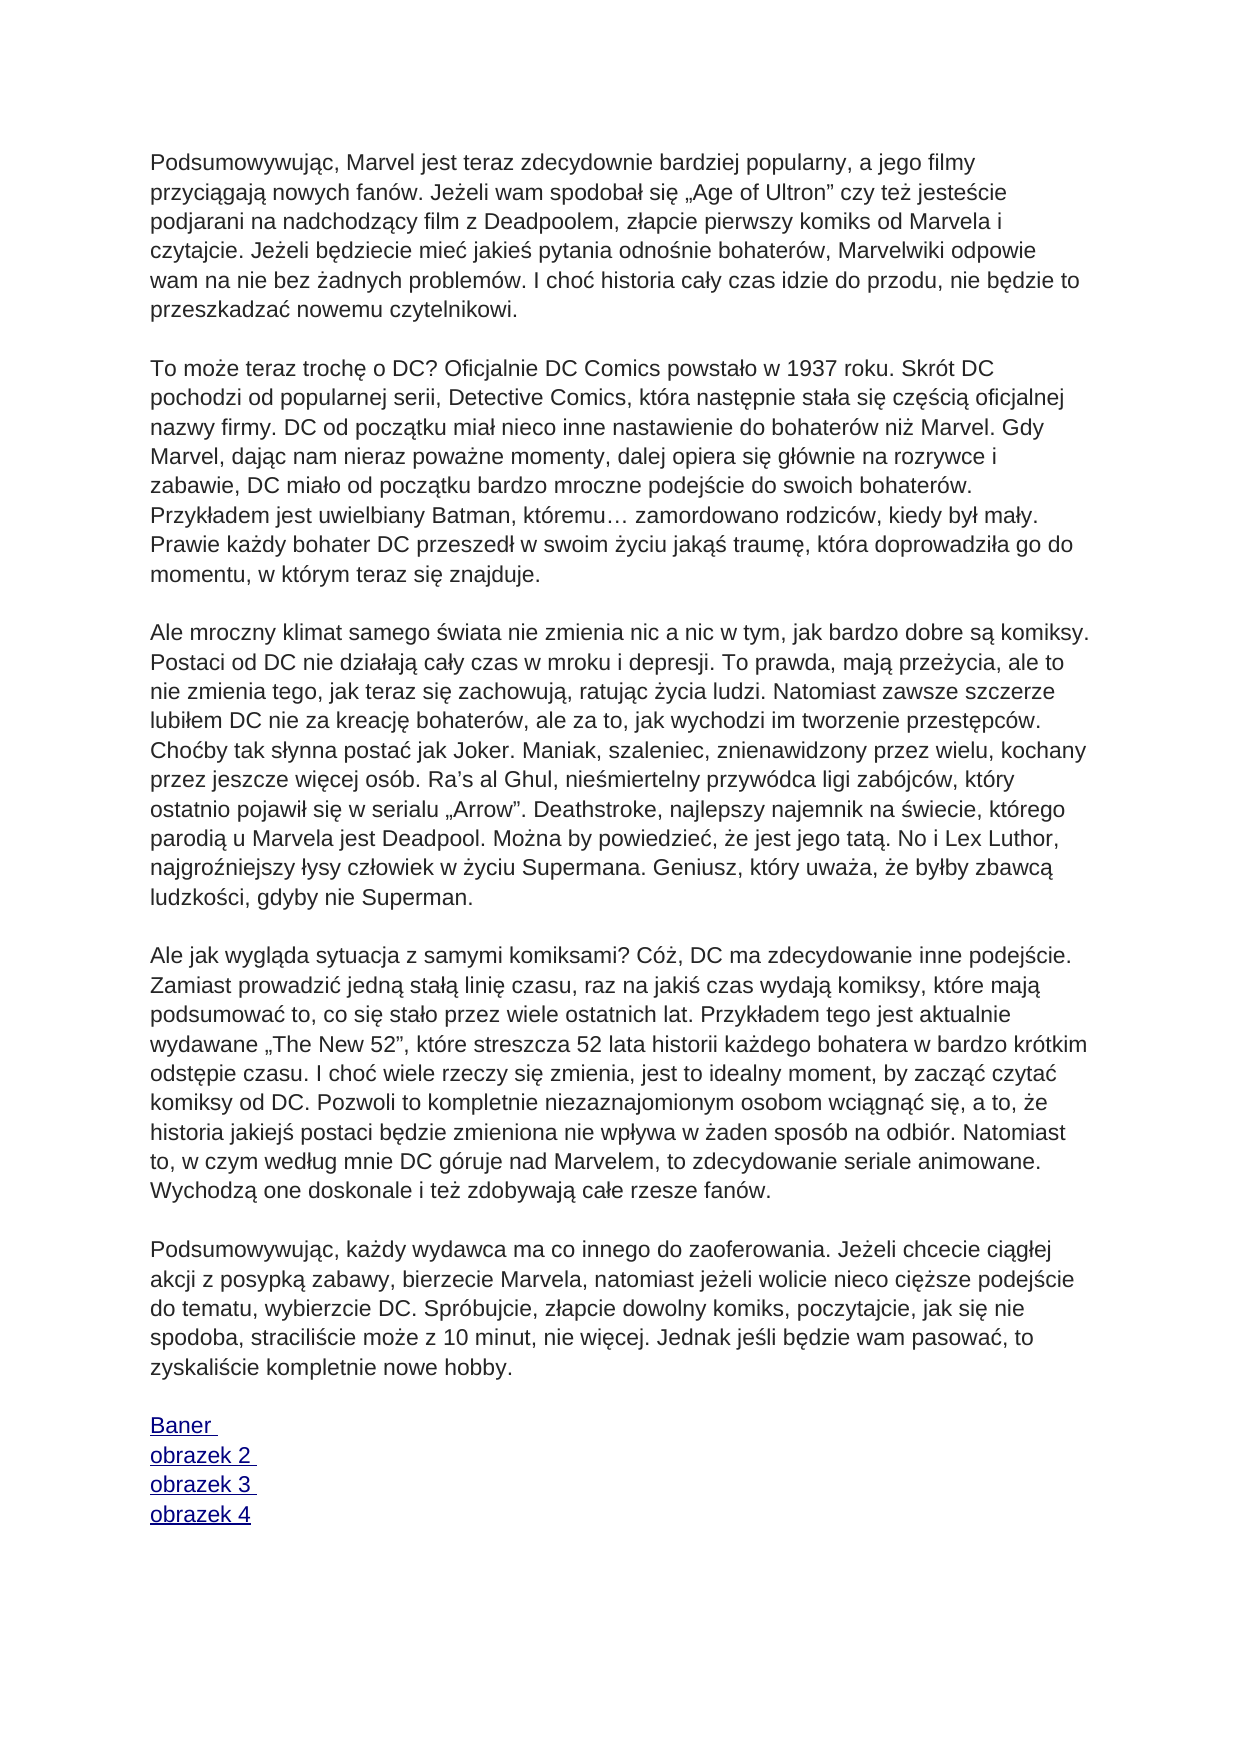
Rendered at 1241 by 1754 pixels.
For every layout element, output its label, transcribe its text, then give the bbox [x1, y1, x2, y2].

text Ale mroczny klimat samego świata nie zmienia nic a nic w tym, jak bardzo dobre są komiksy. Postaci od DC nie działają cały czas w mroku i depresji. To prawda, mają przeżycia, ale to nie zmienia tego, jak teraz się zachowują, ratując życia ludzi. Natomiast zawsze szczerze lubiłem DC nie za kreację bohaterów, ale za to, jak wychodzi im tworzenie przestępców. Choćby tak słynna postać jak Joker. Maniak, szaleniec, znienawidzony przez wielu, kochany przez jeszcze więcej osób. Ra’s al Ghul, nieśmiertelny przywódca ligi zabójców, który ostatnio pojawił się w serialu „Arrow”. Deathstroke, najlepszy najemnik na świecie, którego parodią u Marvela jest Deadpool. Można by powiedzieć, że jest jego tatą. No i Lex Luthor, najgroźniejszy łysy człowiek w życiu Supermana. Geniusz, który uważa, że byłby zbawcą ludzkości, gdyby nie Superman. [150, 620, 1091, 910]
text Ale jak wygląda sytuacja z samymi komiksami? Cóż, DC ma zdecydowanie inne podejście. Zamiast prowadzić jedną stałą linię czasu, raz na jakiś czas wydają komiksy, które mają podsumować to, co się stało przez wiele ostatnich lat. Przykładem tego jest aktualnie wydawane „The New 52”, które streszcza 52 lata historii każdego bohatera w bardzo krótkim odstępie czasu. I choć wiele rzeczy się zmienia, jest to idealny moment, by zacząć czytać komiksy od DC. Pozwoli to kompletnie niezaznajomionym osobom wciągnąć się, a to, że historia jakiejś postaci będzie zmieniona nie wpływa w żaden sposób na odbiór. Natomiast to, w czym według mnie DC góruje nad Marvelem, to zdecydowanie seriale animowane. Wychodzą one doskonale i też zdobywają całe rzesze fanów. [150, 943, 1091, 1204]
text obrazek 2 [150, 1442, 1091, 1468]
text obrazek 3 [150, 1472, 1091, 1497]
text Podsumowywując, każdy wydawca ma co innego do zaoferowania. Jeżeli chcecie ciągłej akcji z posypką zabawy, bierzecie Marvela, natomiast jeżeli wolicie nieco cięższe podejście do tematu, wybierzcie DC. Spróbujcie, złapcie dowolny komiks, poczytajcie, jak się nie spodoba, straciliście może z 10 minut, nie więcej. Jednak jeśli będzie wam pasować, to zyskaliście kompletnie nowe hobby. [150, 1237, 1091, 1380]
text Podsumowywując, Marvel jest teraz zdecydownie bardziej popularny, a jego filmy przyciągają nowych fanów. Jeżeli wam spodobał się „Age of Ultron” czy też jesteście podjarani na nadchodzący film z Deadpoolem, złapcie pierwszy komiks od Marvela i czytajcie. Jeżeli będziecie mieć jakieś pytania odnośnie bohaterów, Marvelwiki odpowie wam na nie bez żadnych problemów. I choć historia cały czas idzie do przodu, nie będzie to przeszkadzać nowemu czytelnikowi. [150, 150, 1091, 322]
text obrazek 4 [150, 1501, 1091, 1527]
text To może teraz trochę o DC? Oficjalnie DC Comics powstało w 1937 roku. Skrót DC pochodzi od popularnej serii, Detective Comics, która następnie stała się częścią oficjalnej nazwy firmy. DC od początku miał nieco inne nastawienie do bohaterów niż Marvel. Gdy Marvel, dając nam nieraz poważne momenty, dalej opiera się głównie na rozrywce i zabawie, DC miało od początku bardzo mroczne podejście do swoich bohaterów. Przykładem jest uwielbiany Batman, któremu… zamordowano rodziców, kiedy był mały. Prawie każdy bohater DC przeszedł w swoim życiu jakąś traumę, która doprowadziła go do momentu, w którym teraz się znajduje. [150, 356, 1091, 587]
text Baner [150, 1413, 1091, 1439]
